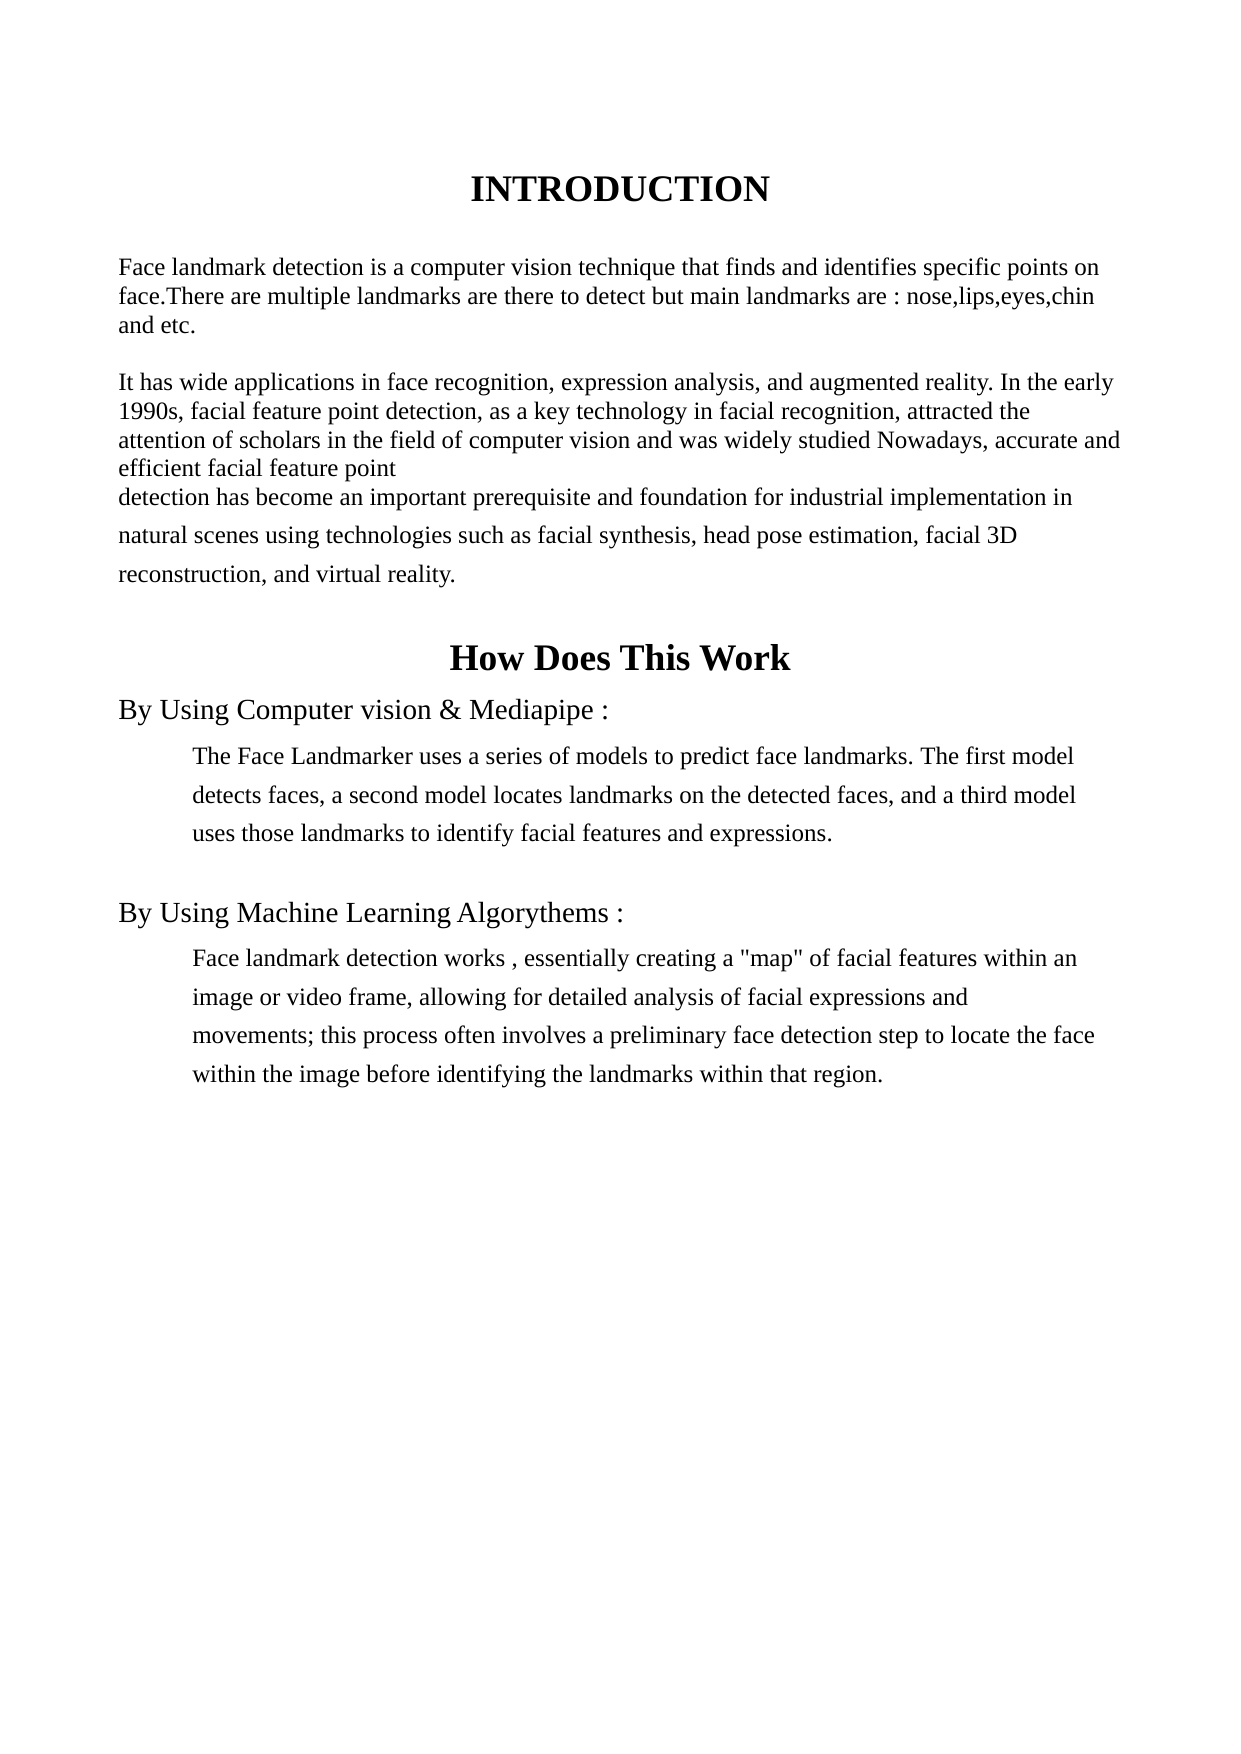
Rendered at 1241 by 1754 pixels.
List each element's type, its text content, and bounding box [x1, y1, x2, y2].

text Face landmark detection is a computer vision technique that finds and identifies specific points on face.There are multiple landmarks are there to detect but main landmarks are : nose,lips,eyes,chin and etc. [118, 252, 1122, 338]
text It has wide applications in face recognition, expression analysis, and augmented reality. In the early 1990s, facial feature point detection, as a key technology in facial recognition, attracted the attention of scholars in the field of computer vision and was widely studied Nowadays, accurate and efficient facial feature point [118, 367, 1122, 482]
text How Does This Work [118, 635, 1122, 678]
text By Using Machine Learning Algorythems : [118, 895, 1122, 928]
text Face landmark detection works , essentially creating a "map" of facial features within an image or video frame, allowing for detailed analysis of facial expressions and movements; this process often involves a preliminary face detection step to locate the face within the image before identifying the landmarks within that region. [118, 939, 1122, 1088]
text By Using Computer vision & Mediapipe : [118, 692, 1122, 726]
text detection has become an important prerequisite and foundation for industrial implementation in natural scenes using technologies such as facial synthesis, head pose estimation, facial 3D reconstruction, and virtual reality. [118, 482, 1122, 587]
text INTRODUCTION [118, 166, 1122, 209]
text The Face Landmarker uses a series of models to predict face landmarks. The first model detects faces, a second model locates landmarks on the detected faces, and a third model uses those landmarks to identify facial features and expressions. [118, 737, 1122, 847]
